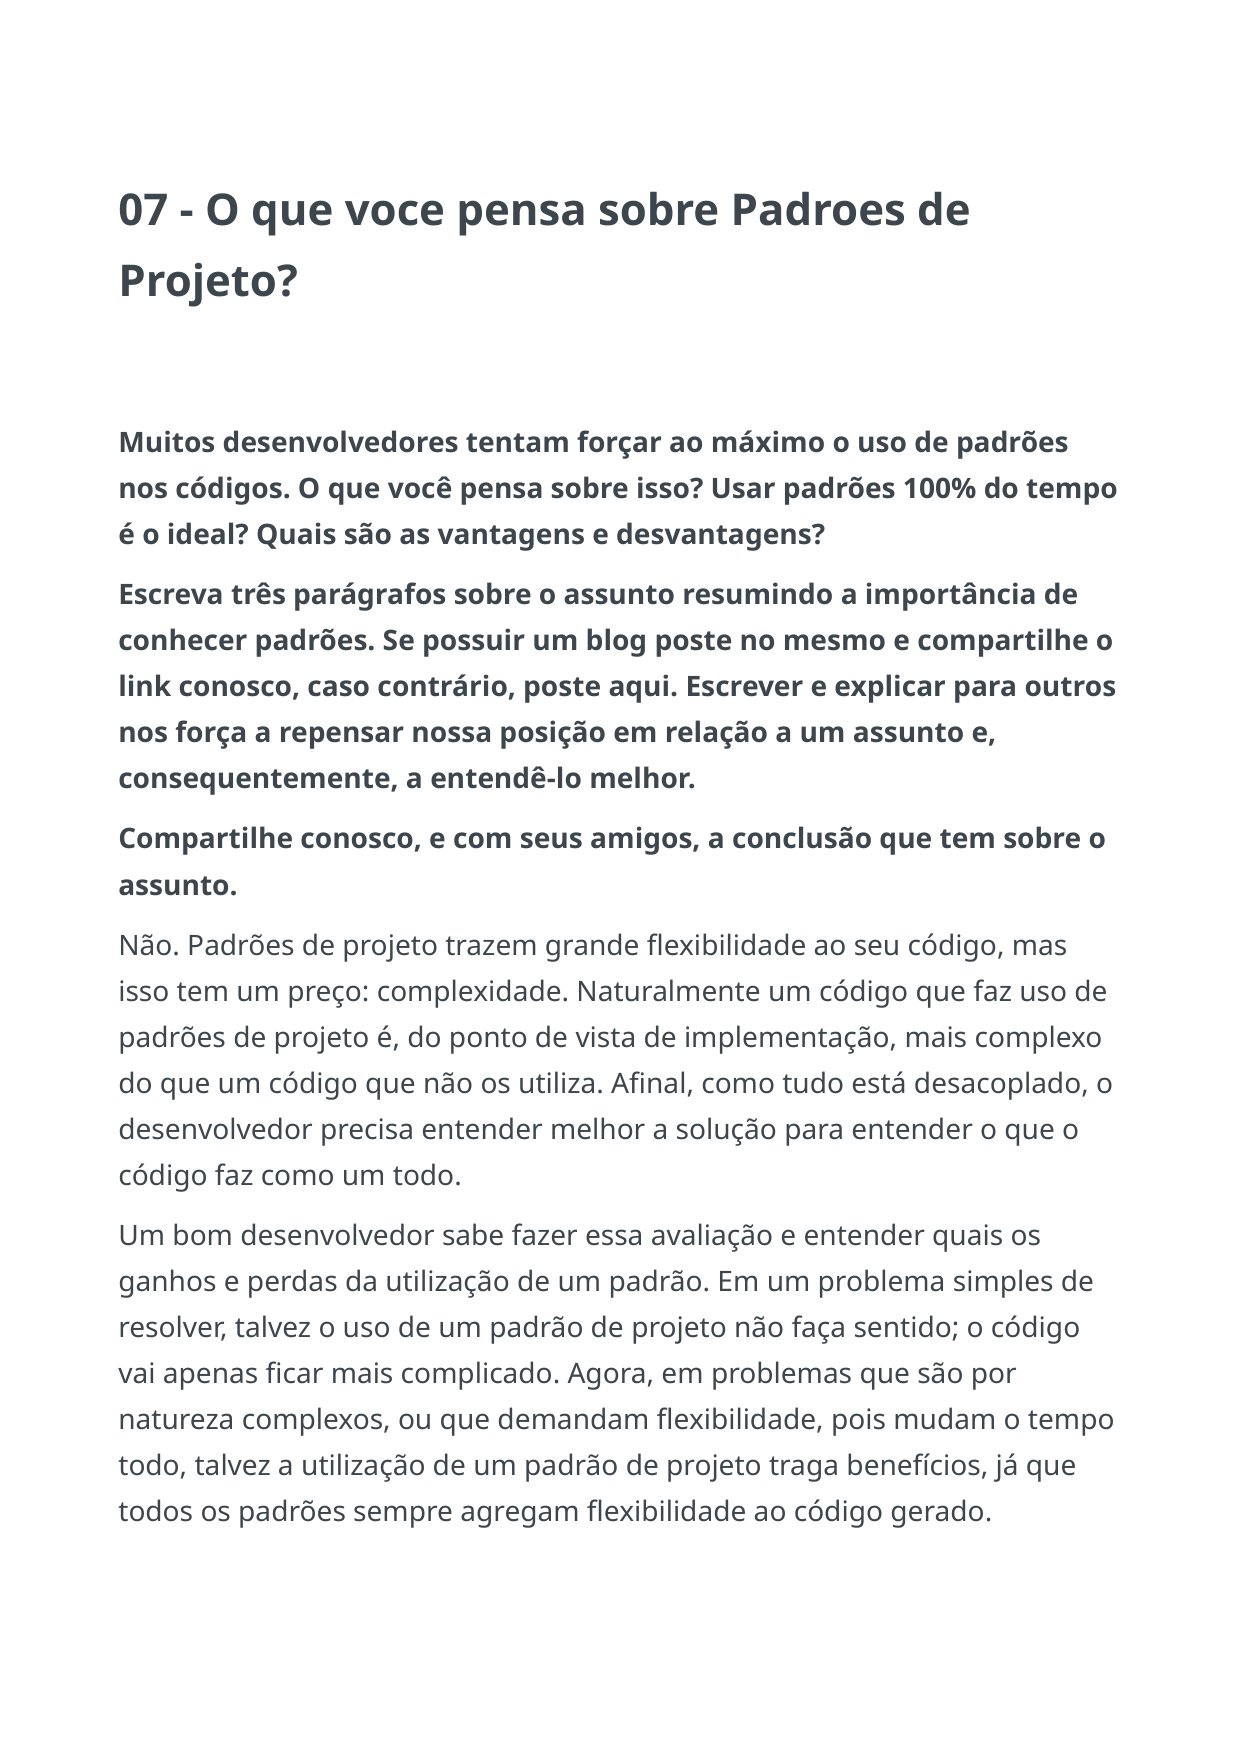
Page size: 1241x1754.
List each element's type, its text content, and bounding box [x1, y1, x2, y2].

text Escreva três parágrafos sobre o assunto resumindo a importância de conhecer padrões. Se possuir um blog poste no mesmo e compartilhe o link conosco, caso contrário, poste aqui. Escrever e explicar para outros nos força a repensar nossa posição em relação a um assunto e, consequentemente, a entendê-lo melhor. [118, 574, 1122, 797]
text Compartilhe conosco, e com seus amigos, a conclusão que tem sobre o assunto. [118, 819, 1122, 903]
text Não. Padrões de projeto trazem grande flexibilidade ao seu código, mas isso tem um preço: complexidade. Naturalmente um código que faz uso de padrões de projeto é, do ponto de vista de implementação, mais complexo do que um código que não os utiliza. Afinal, como tudo está desacoplado, o desenvolvedor precisa entender melhor a solução para entender o que o código faz como um todo. [118, 925, 1122, 1193]
text Um bom desenvolvedor sabe fazer essa avaliação e entender quais os ganhos e perdas da utilização de um padrão. Em um problema simples de resolver, talvez o uso de um padrão de projeto não faça sentido; o código vai apenas ficar mais complicado. Agora, em problemas que são por natureza complexos, ou que demandam flexibilidade, pois mudam o tempo todo, talvez a utilização de um padrão de projeto traga benefícios, já que todos os padrões sempre agregam flexibilidade ao código gerado. [118, 1216, 1122, 1529]
text Muitos desenvolvedores tentam forçar ao máximo o uso de padrões nos códigos. O que você pensa sobre isso? Usar padrões 100% do tempo é o ideal? Quais são as vantagens e desvantagens? [118, 422, 1122, 552]
text 07 - O que voce pensa sobre Padroes de Projeto? [118, 179, 1122, 310]
